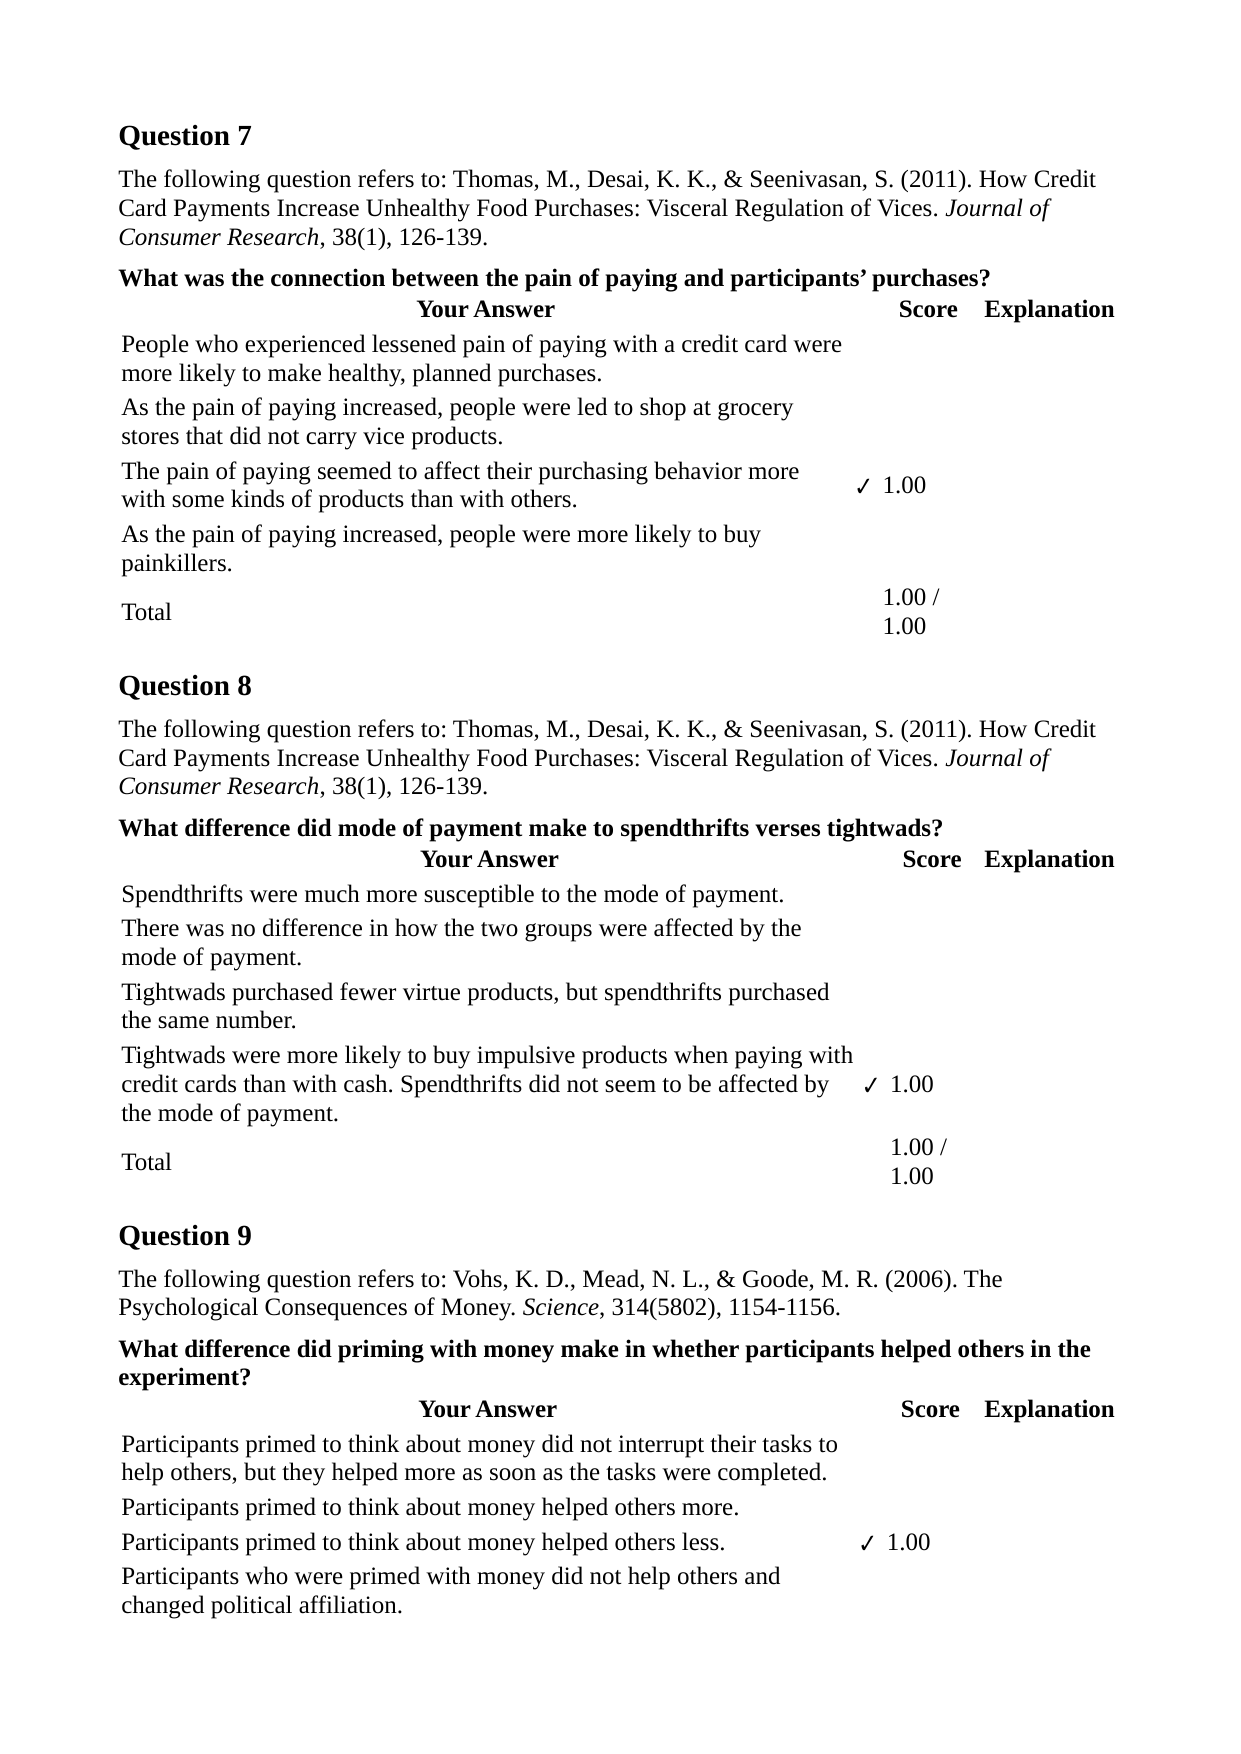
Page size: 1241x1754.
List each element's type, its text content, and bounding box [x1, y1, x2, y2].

table_cell [977, 876, 1122, 911]
table_header [857, 1391, 884, 1426]
table_cell [977, 580, 1122, 643]
table_cell As the pain of paying increased, people were more likely to buy painkillers. [118, 516, 853, 579]
table_cell [853, 580, 879, 643]
table_cell Total [118, 1129, 860, 1193]
table_cell Tightwads were more likely to buy impulsive products when paying with credit cards than with cash. Spendthrifts did not seem to be affected by the mode of payment. [118, 1037, 860, 1129]
table_cell [977, 911, 1122, 974]
table_cell [977, 390, 1122, 453]
table_cell [977, 516, 1122, 579]
subtitle Question 8 [118, 668, 1122, 701]
table_cell 1.00 [884, 1524, 977, 1558]
subtitle Question 7 [118, 118, 1122, 152]
subtitle Question 9 [118, 1218, 1122, 1251]
table_cell [887, 974, 977, 1037]
table_cell [857, 1426, 884, 1489]
table_header [860, 841, 887, 876]
table_cell 1.00 [887, 1037, 977, 1129]
table_cell Participants who were primed with money did not help others and changed political affiliation. [118, 1558, 857, 1622]
table_header [853, 292, 879, 326]
table_cell [884, 1489, 977, 1524]
table_cell [857, 1489, 884, 1524]
table_cell [860, 876, 887, 911]
table_header Explanation [977, 1391, 1122, 1426]
table_cell People who experienced lessened pain of paying with a credit card were more likely to make healthy, planned purchases. [118, 326, 853, 389]
table_cell Participants primed to think about money helped others less. [118, 1524, 857, 1558]
table_cell The pain of paying seemed to affect their purchasing behavior more with some kinds of products than with others. [118, 453, 853, 516]
table_cell ✔ [860, 1037, 887, 1129]
table_header Your Answer [118, 841, 860, 876]
table_header Explanation [977, 841, 1122, 876]
table_cell [977, 1558, 1122, 1622]
table_cell [884, 1426, 977, 1489]
table_cell Tightwads purchased fewer virtue products, but spendthrifts purchased the same number. [118, 974, 860, 1037]
table_cell [860, 974, 887, 1037]
table_cell [977, 974, 1122, 1037]
table_cell [887, 911, 977, 974]
table_cell [880, 516, 977, 579]
table_cell [977, 326, 1122, 389]
table_cell [977, 1524, 1122, 1558]
table_cell ✔ [857, 1524, 884, 1558]
text What difference did priming with money make in whether participants helped others in the experiment? [118, 1334, 1122, 1391]
table_cell [853, 326, 879, 389]
table_cell [977, 1129, 1122, 1193]
table_cell [880, 390, 977, 453]
table_cell [977, 1489, 1122, 1524]
table_cell [857, 1558, 884, 1622]
table_cell As the pain of paying increased, people were led to shop at grocery stores that did not carry vice products. [118, 390, 853, 453]
table_cell [853, 390, 879, 453]
table_cell 1.00 / 1.00 [880, 580, 977, 643]
table_header Score [884, 1391, 977, 1426]
table_header Explanation [977, 292, 1122, 326]
text The following question refers to: Thomas, M., Desai, K. K., & Seenivasan, S. (2011). How Credit Card Payments Increase Unhealthy Food Purchases: Visceral Regulation of Vices. Journal of Consumer Research, 38(1), 126-139. [118, 164, 1122, 250]
table_header Your Answer [118, 292, 853, 326]
table_cell Participants primed to think about money helped others more. [118, 1489, 857, 1524]
table_cell [860, 1129, 887, 1193]
table_cell [977, 1037, 1122, 1129]
table_cell ✔ [853, 453, 879, 516]
table_header Score [887, 841, 977, 876]
table_cell There was no difference in how the two groups were affected by the mode of payment. [118, 911, 860, 974]
table_cell [887, 876, 977, 911]
text The following question refers to: Thomas, M., Desai, K. K., & Seenivasan, S. (2011). How Credit Card Payments Increase Unhealthy Food Purchases: Visceral Regulation of Vices. Journal of Consumer Research, 38(1), 126-139. [118, 714, 1122, 800]
table_cell Participants primed to think about money did not interrupt their tasks to help others, but they helped more as soon as the tasks were completed. [118, 1426, 857, 1489]
table_cell [853, 516, 879, 579]
text The following question refers to: Vohs, K. D., Mead, N. L., & Goode, M. R. (2006). The Psychological Consequences of Money. Science, 314(5802), 1154-1156. [118, 1264, 1122, 1321]
table_cell [884, 1558, 977, 1622]
table_cell 1.00 [880, 453, 977, 516]
table_cell 1.00 / 1.00 [887, 1129, 977, 1193]
table_cell Spendthrifts were much more susceptible to the mode of payment. [118, 876, 860, 911]
table_cell [860, 911, 887, 974]
table_cell [880, 326, 977, 389]
table_cell Total [118, 580, 853, 643]
table_cell [977, 453, 1122, 516]
table_header Score [880, 292, 977, 326]
text What was the connection between the pain of paying and participants’ purchases? [118, 263, 1122, 292]
text What difference did mode of payment make to spendthrifts verses tightwads? [118, 813, 1122, 841]
table_header Your Answer [118, 1391, 857, 1426]
table_cell [977, 1426, 1122, 1489]
